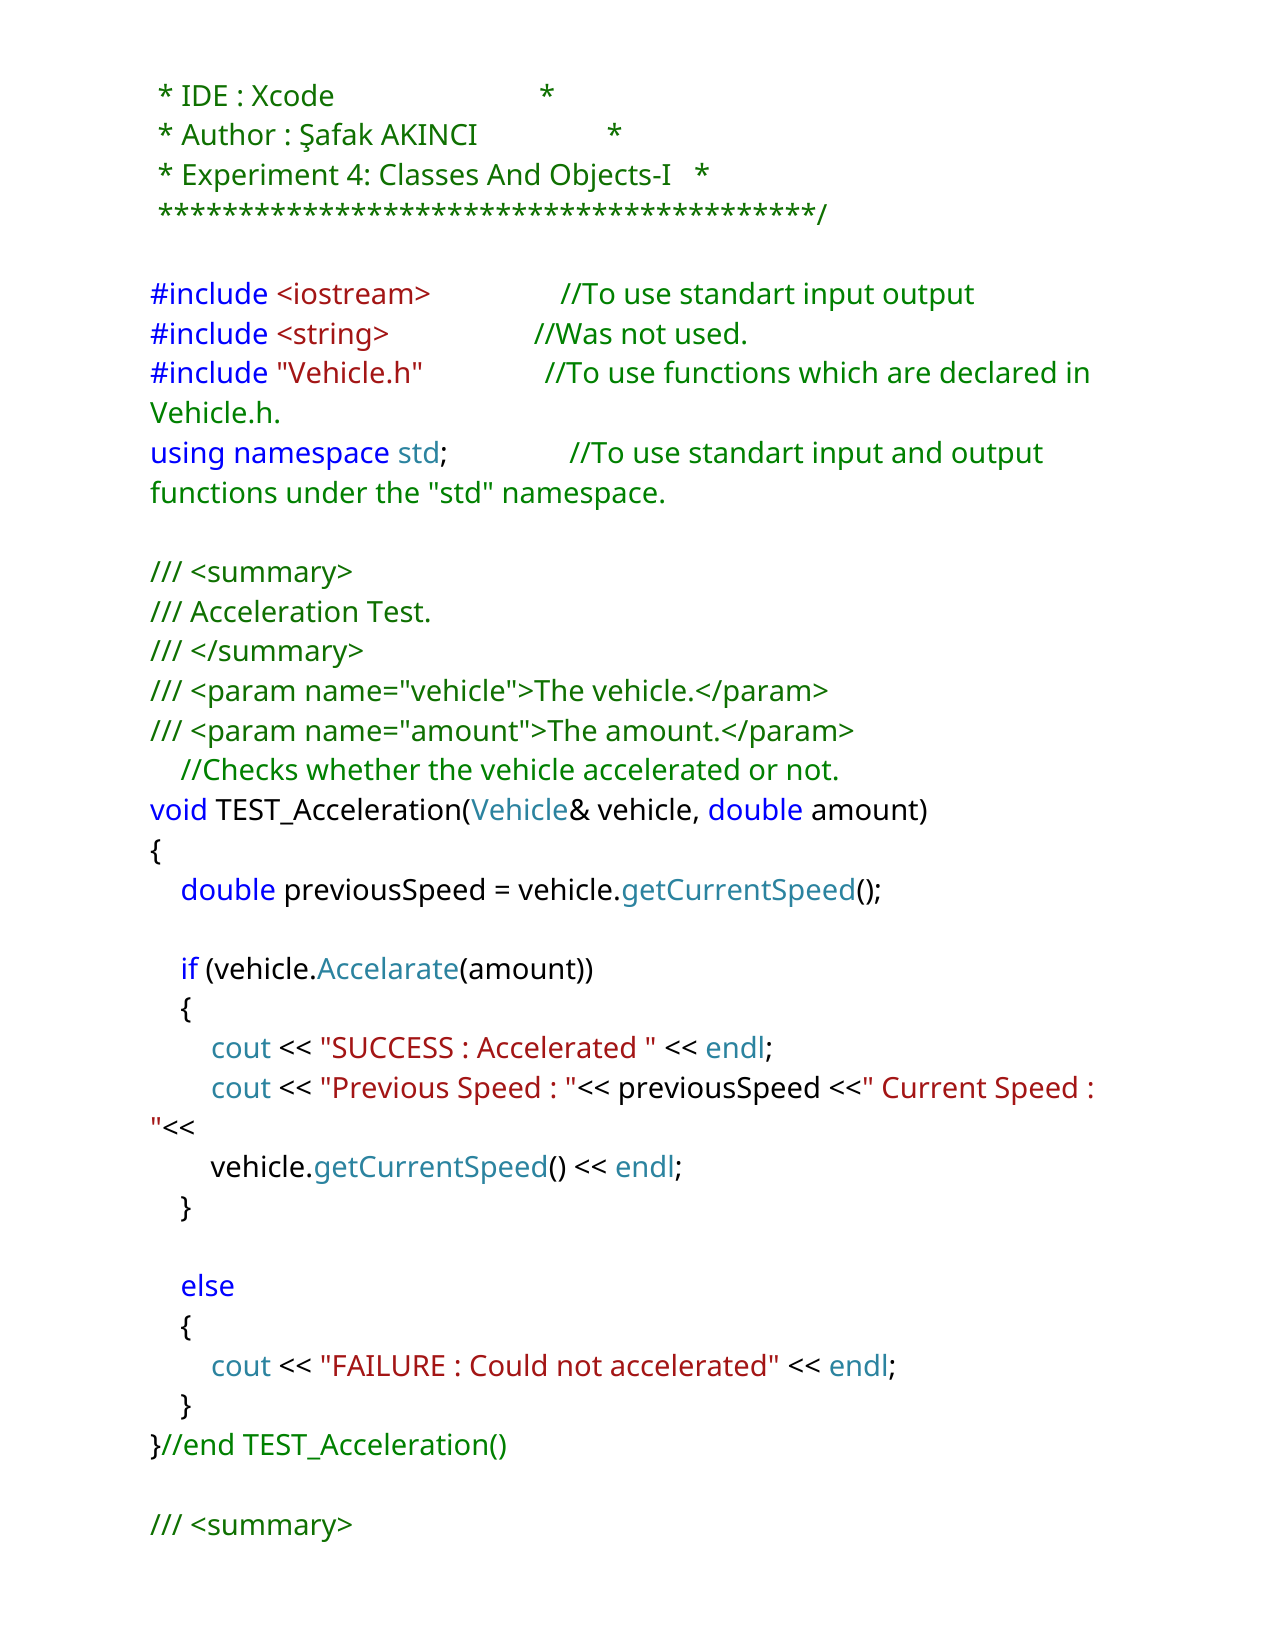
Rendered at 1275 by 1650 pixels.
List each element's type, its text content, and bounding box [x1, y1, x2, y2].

text vehicle.getCurrentSpeed() << endl; [150, 1147, 1125, 1186]
text /// <summary> [150, 1504, 1125, 1543]
text #include "Vehicle.h" //To use functions which are declared in Vehicle.h. [150, 353, 1125, 432]
text double previousSpeed = vehicle.getCurrentSpeed(); [150, 869, 1125, 908]
text #include <iostream> //To use standart input output [150, 273, 1125, 313]
text else [150, 1266, 1125, 1305]
text * IDE : Xcode * [150, 75, 1125, 115]
text { [150, 829, 1125, 869]
text { [150, 1305, 1125, 1345]
text using namespace std; //To use standart input and output functions under the "std" namespace. [150, 432, 1125, 512]
text /// <param name="vehicle">The vehicle.</param> [150, 670, 1125, 710]
text }//end TEST_Acceleration() [150, 1424, 1125, 1464]
text cout << "SUCCESS : Accelerated " << endl; [150, 1027, 1125, 1067]
text /// <summary> [150, 551, 1125, 591]
text * Author : Şafak AKINCI * [150, 115, 1125, 154]
text /// <param name="amount">The amount.</param> [150, 710, 1125, 750]
text /// </summary> [150, 631, 1125, 670]
text cout << "FAILURE : Could not accelerated" << endl; [150, 1345, 1125, 1385]
text *****************************************/ [150, 194, 1125, 234]
text } [150, 1385, 1125, 1424]
text { [150, 988, 1125, 1027]
text void TEST_Acceleration(Vehicle& vehicle, double amount) [150, 789, 1125, 829]
text * Experiment 4: Classes And Objects-I * [150, 154, 1125, 194]
text cout << "Previous Speed : "<< previousSpeed <<" Current Speed : "<< [150, 1067, 1125, 1147]
text //Checks whether the vehicle accelerated or not. [150, 750, 1125, 789]
text } [150, 1186, 1125, 1226]
text if (vehicle.Accelarate(amount)) [150, 948, 1125, 988]
text /// Acceleration Test. [150, 591, 1125, 631]
text #include <string> //Was not used. [150, 313, 1125, 353]
